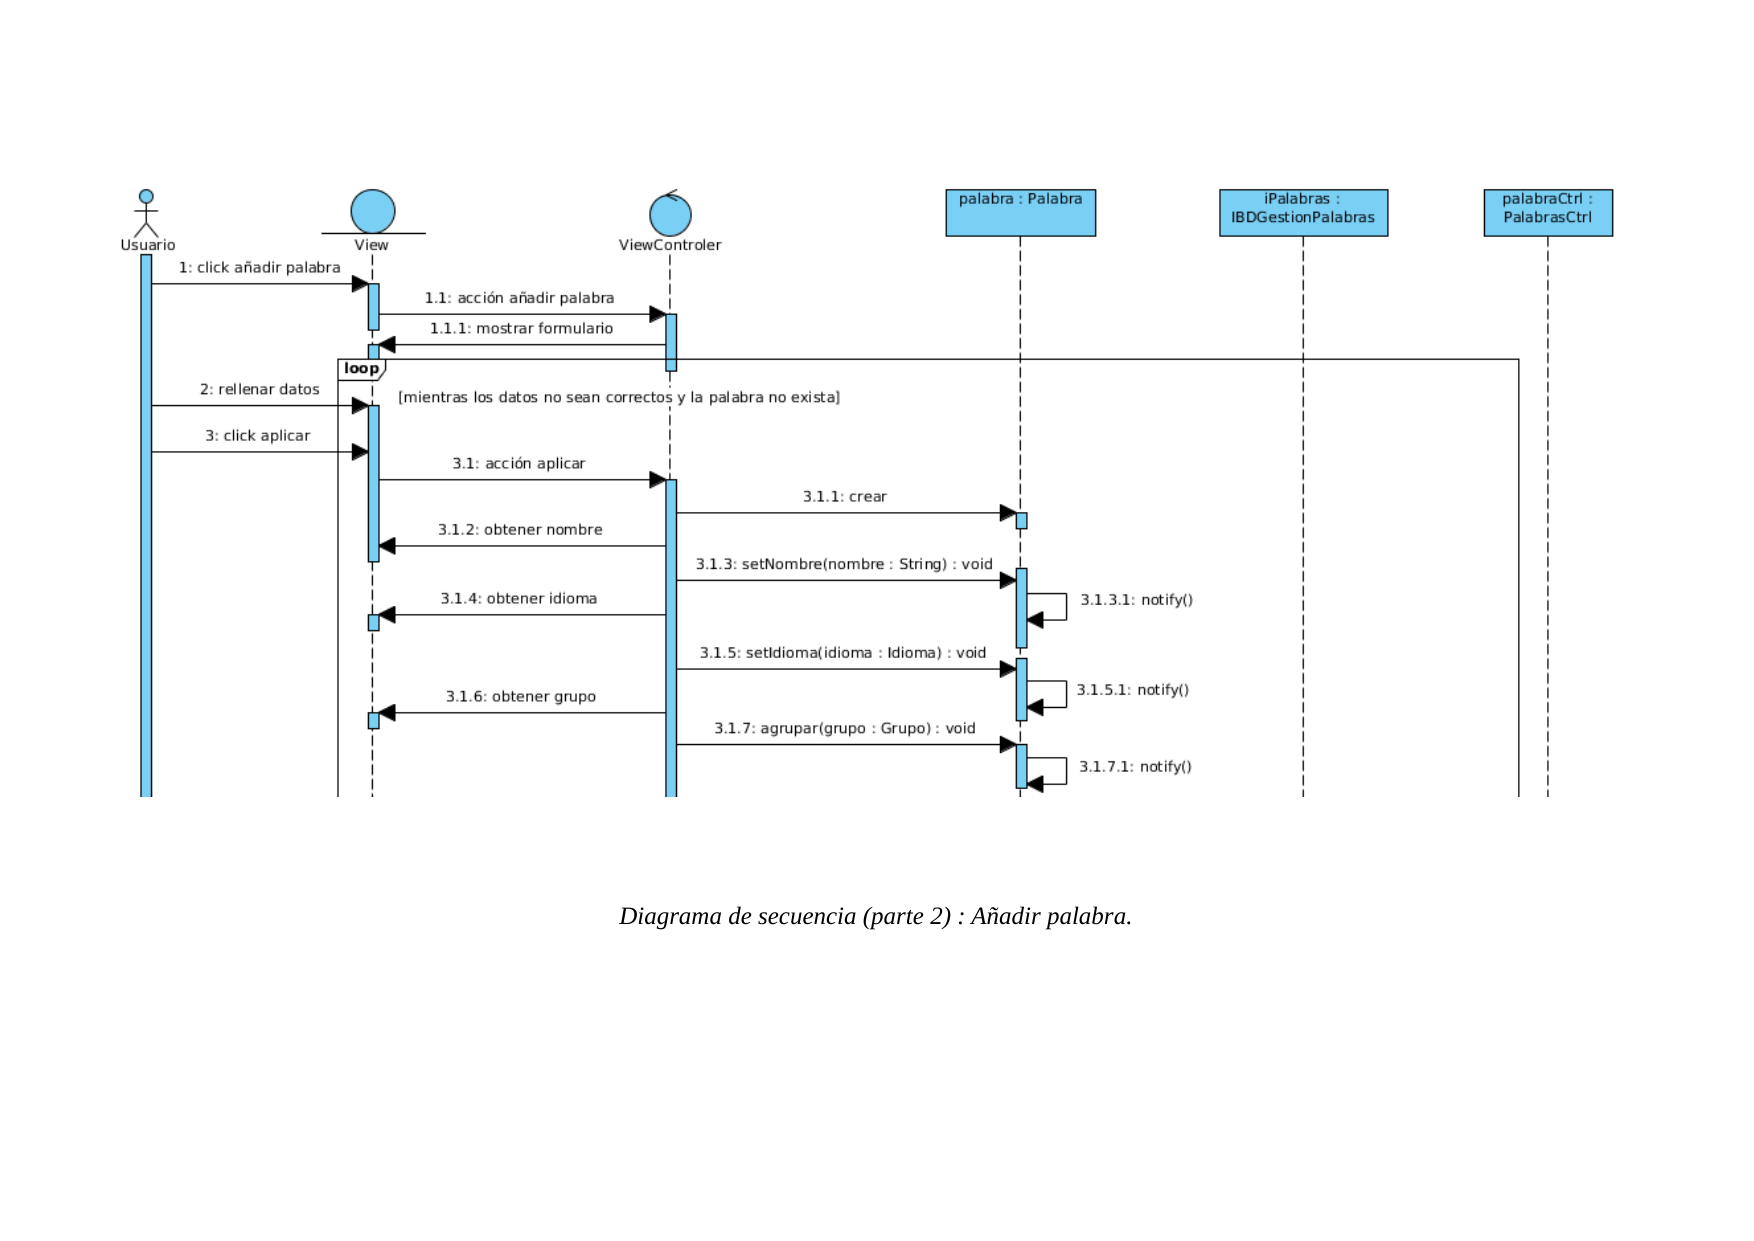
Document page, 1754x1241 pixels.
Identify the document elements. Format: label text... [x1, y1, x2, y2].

text Diagrama de secuencia (parte 2) : Añadir palabra. [118, 901, 1636, 930]
picture [118, 180, 1636, 797]
